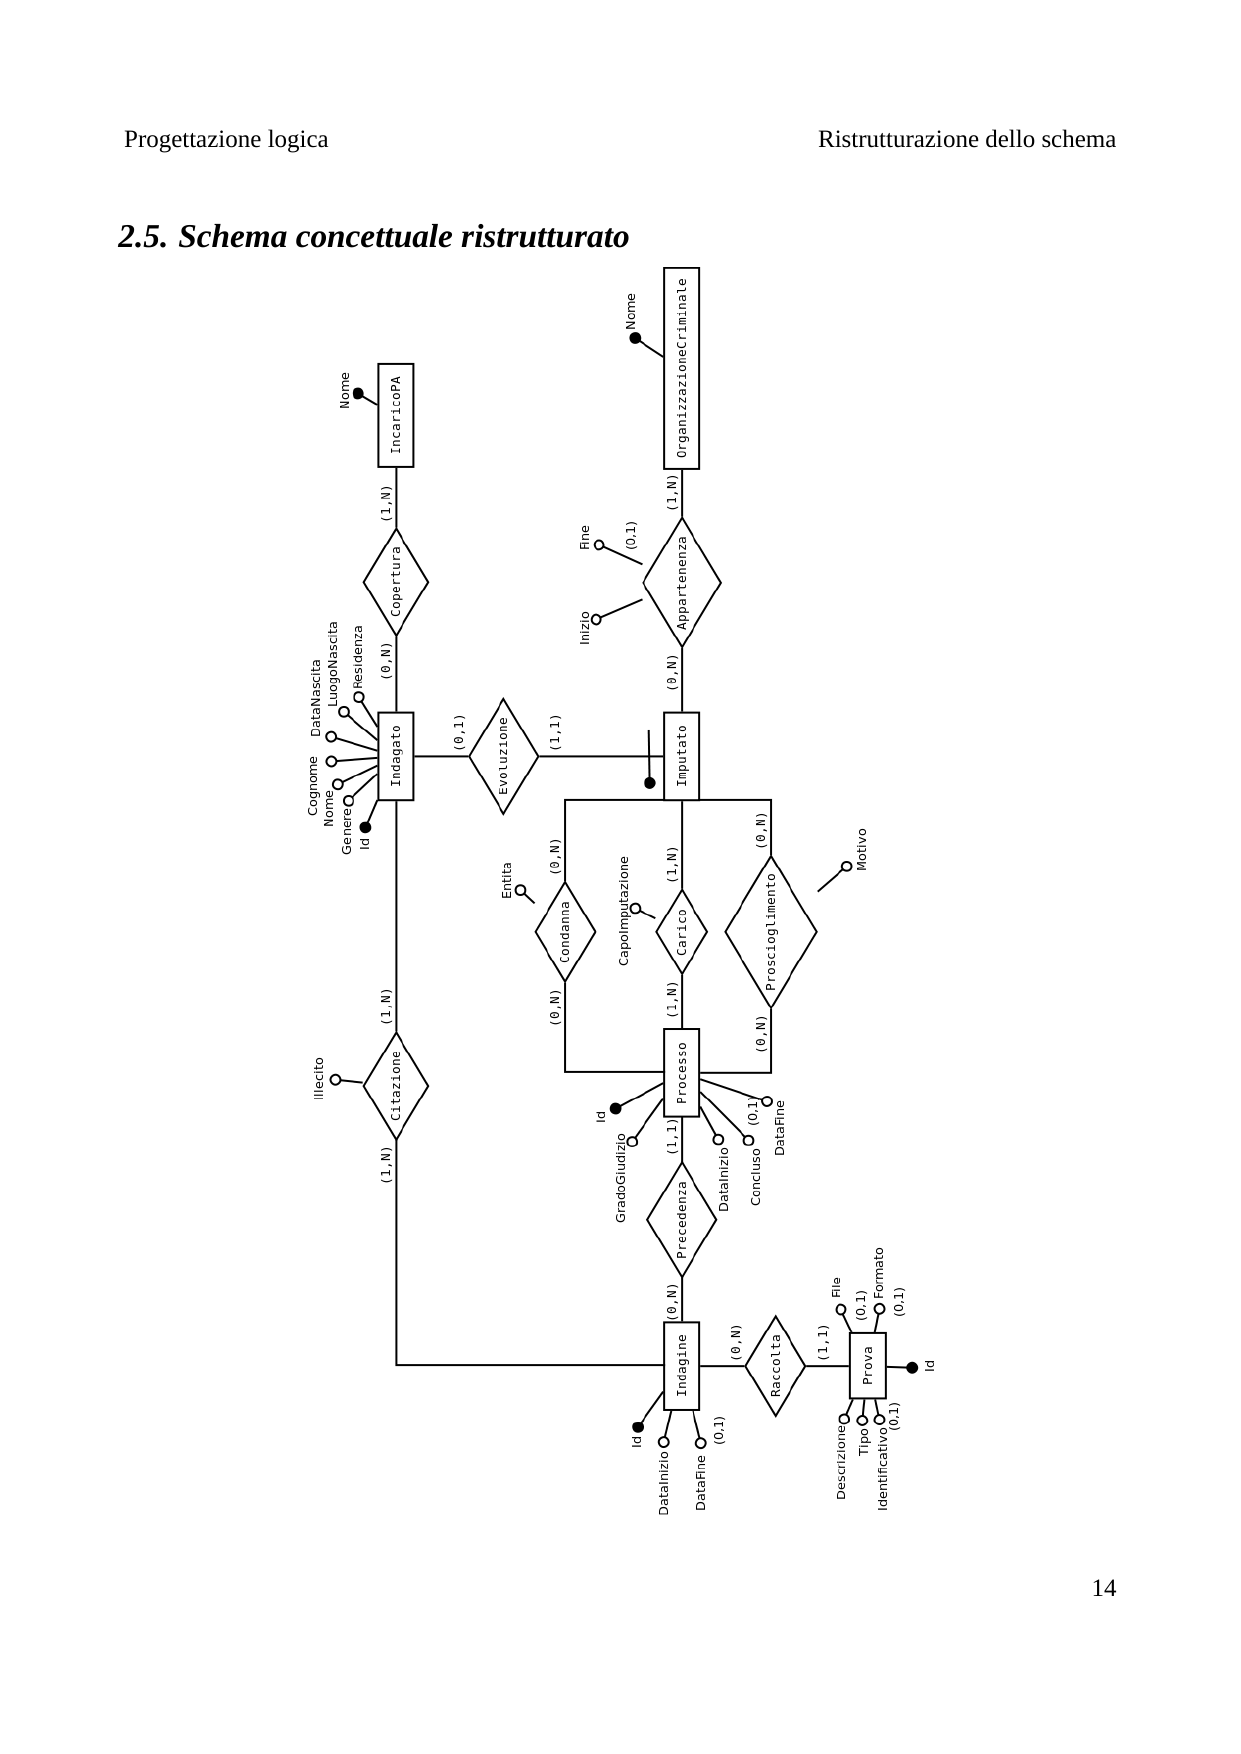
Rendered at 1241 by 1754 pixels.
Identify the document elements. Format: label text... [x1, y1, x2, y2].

subtitle Schema concettuale ristrutturato [118, 217, 1122, 255]
picture [305, 267, 936, 1515]
